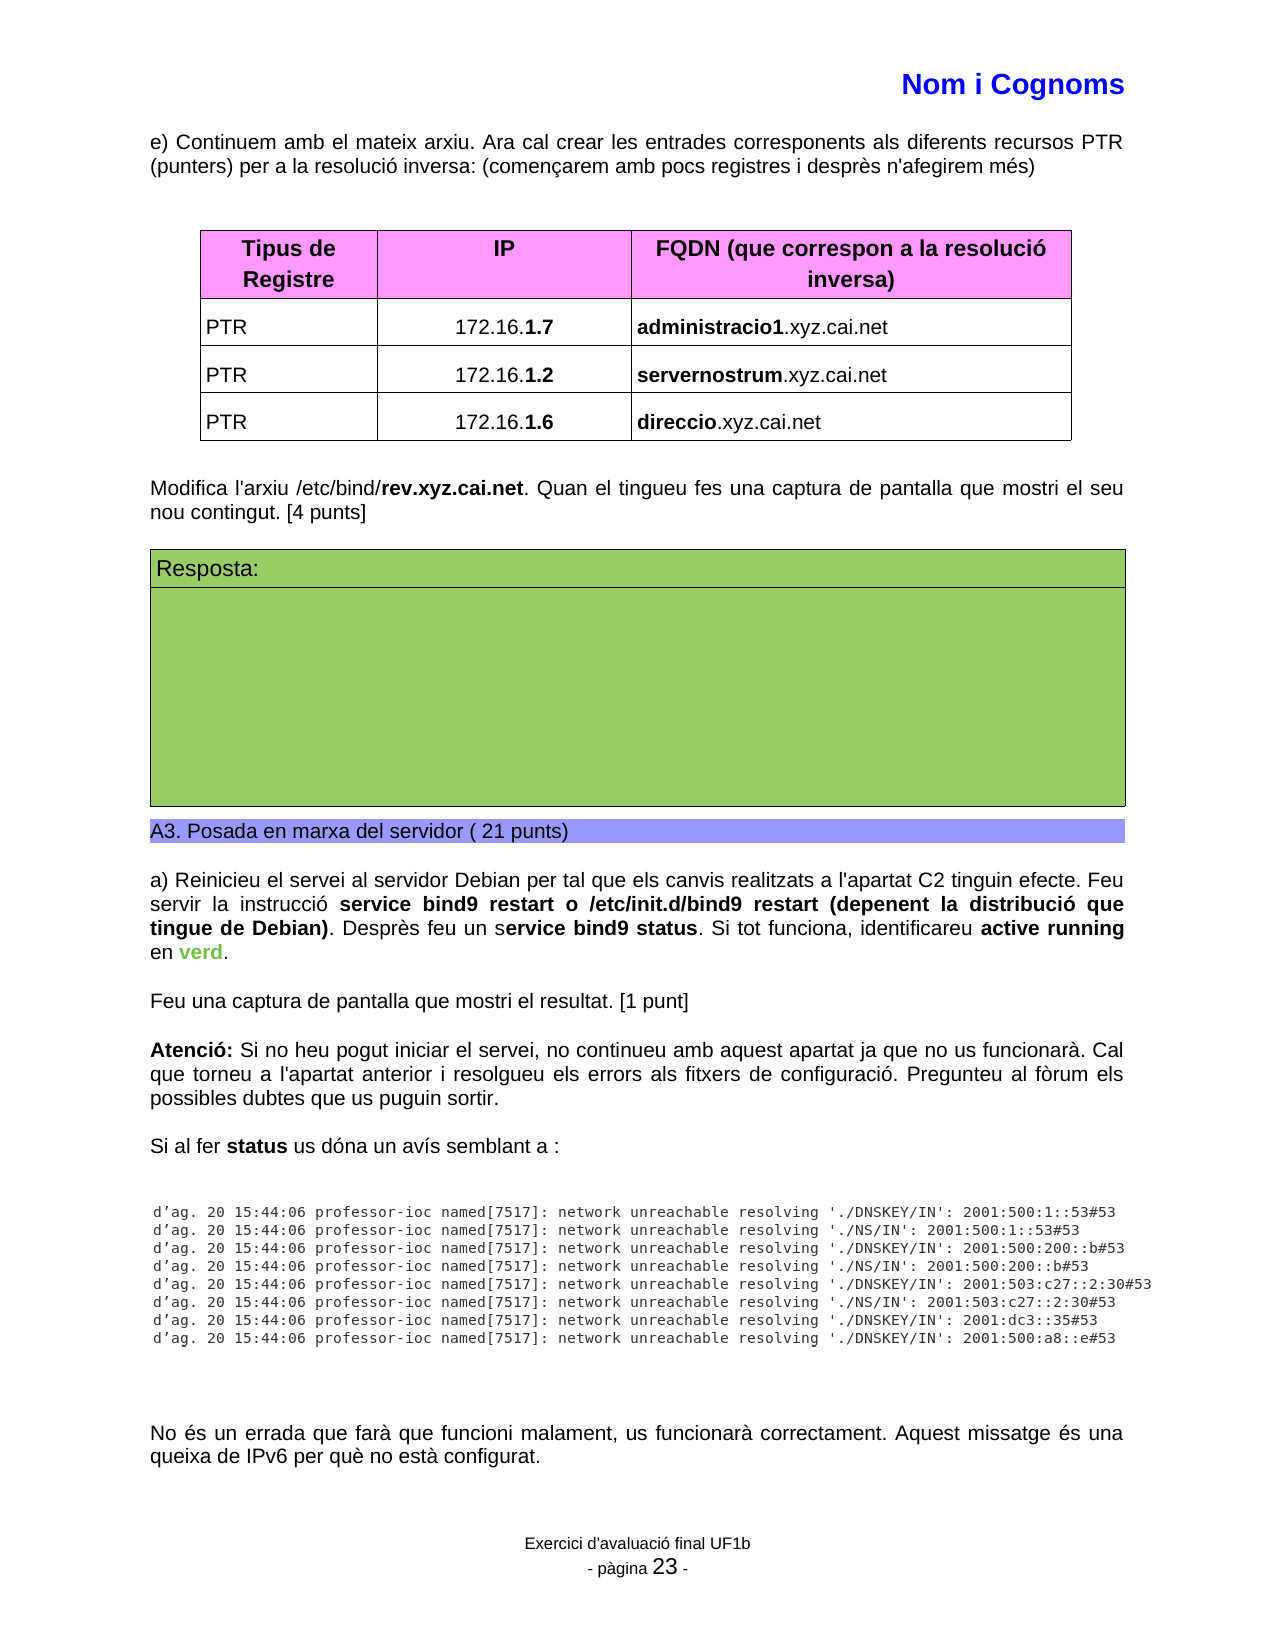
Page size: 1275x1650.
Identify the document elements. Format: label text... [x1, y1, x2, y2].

table_header Tipus de Registre [201, 231, 377, 298]
table_cell PTR [201, 299, 377, 345]
text Modifica l'arxiu /etc/bind/rev.xyz.cai.net. Quan el tingueu fes una captura de pantalla que mostri el seu nou contingut. [4 punts] [150, 476, 1125, 524]
table_cell servernostrum.xyz.cai.net [632, 346, 1071, 392]
text Si al fer status us dóna un avís semblant a : [150, 1134, 1125, 1158]
table_cell PTR [201, 393, 377, 439]
table_cell [151, 588, 1125, 806]
text e) Continuem amb el mateix arxiu. Ara cal crear les entrades corresponents als diferents recursos PTR (punters) per a la resolució inversa: (començarem amb pocs registres i desprès n'afegirem més) [150, 130, 1125, 178]
table_header IP [378, 231, 631, 298]
text Atenció: Si no heu pogut iniciar el servei, no continueu amb aquest apartat ja que no us funcionarà. Cal que torneu a l'apartat anterior i resolgueu els errors als fitxers de configuració. Pregunteu al fòrum els possibles dubtes que us puguin sortir. [150, 1037, 1125, 1109]
text a) Reinicieu el servei al servidor Debian per tal que els canvis realitzats a l'apartat C2 tinguin efecte. Feu servir la instrucció service bind9 restart o /etc/init.d/bind9 restart (depenent la distribució que tingue de Debian). Desprès feu un service bind9 status. Si tot funciona, identificareu active running en verd. [150, 868, 1125, 963]
table_header Resposta: [151, 550, 1125, 587]
table_cell direccio.xyz.cai.net [632, 393, 1071, 439]
text No és un errada que farà que funcioni malament, us funcionarà correctament. Aquest missatge és una queixa de IPv6 per què no està configurat. [150, 1420, 1125, 1468]
table_cell 172.16.1.2 [378, 346, 631, 392]
table_header FQDN (que correspon a la resolució inversa) [632, 231, 1071, 298]
table_cell 172.16.1.6 [378, 393, 631, 439]
table_cell PTR [201, 346, 377, 392]
text Feu una captura de pantalla que mostri el resultat. [1 punt] [150, 988, 1125, 1012]
picture [153, 1198, 1158, 1347]
text A3. Posada en marxa del servidor ( 21 punts) [150, 819, 1125, 843]
table_cell 172.16.1.7 [378, 299, 631, 345]
table_cell administracio1.xyz.cai.net [632, 299, 1071, 345]
